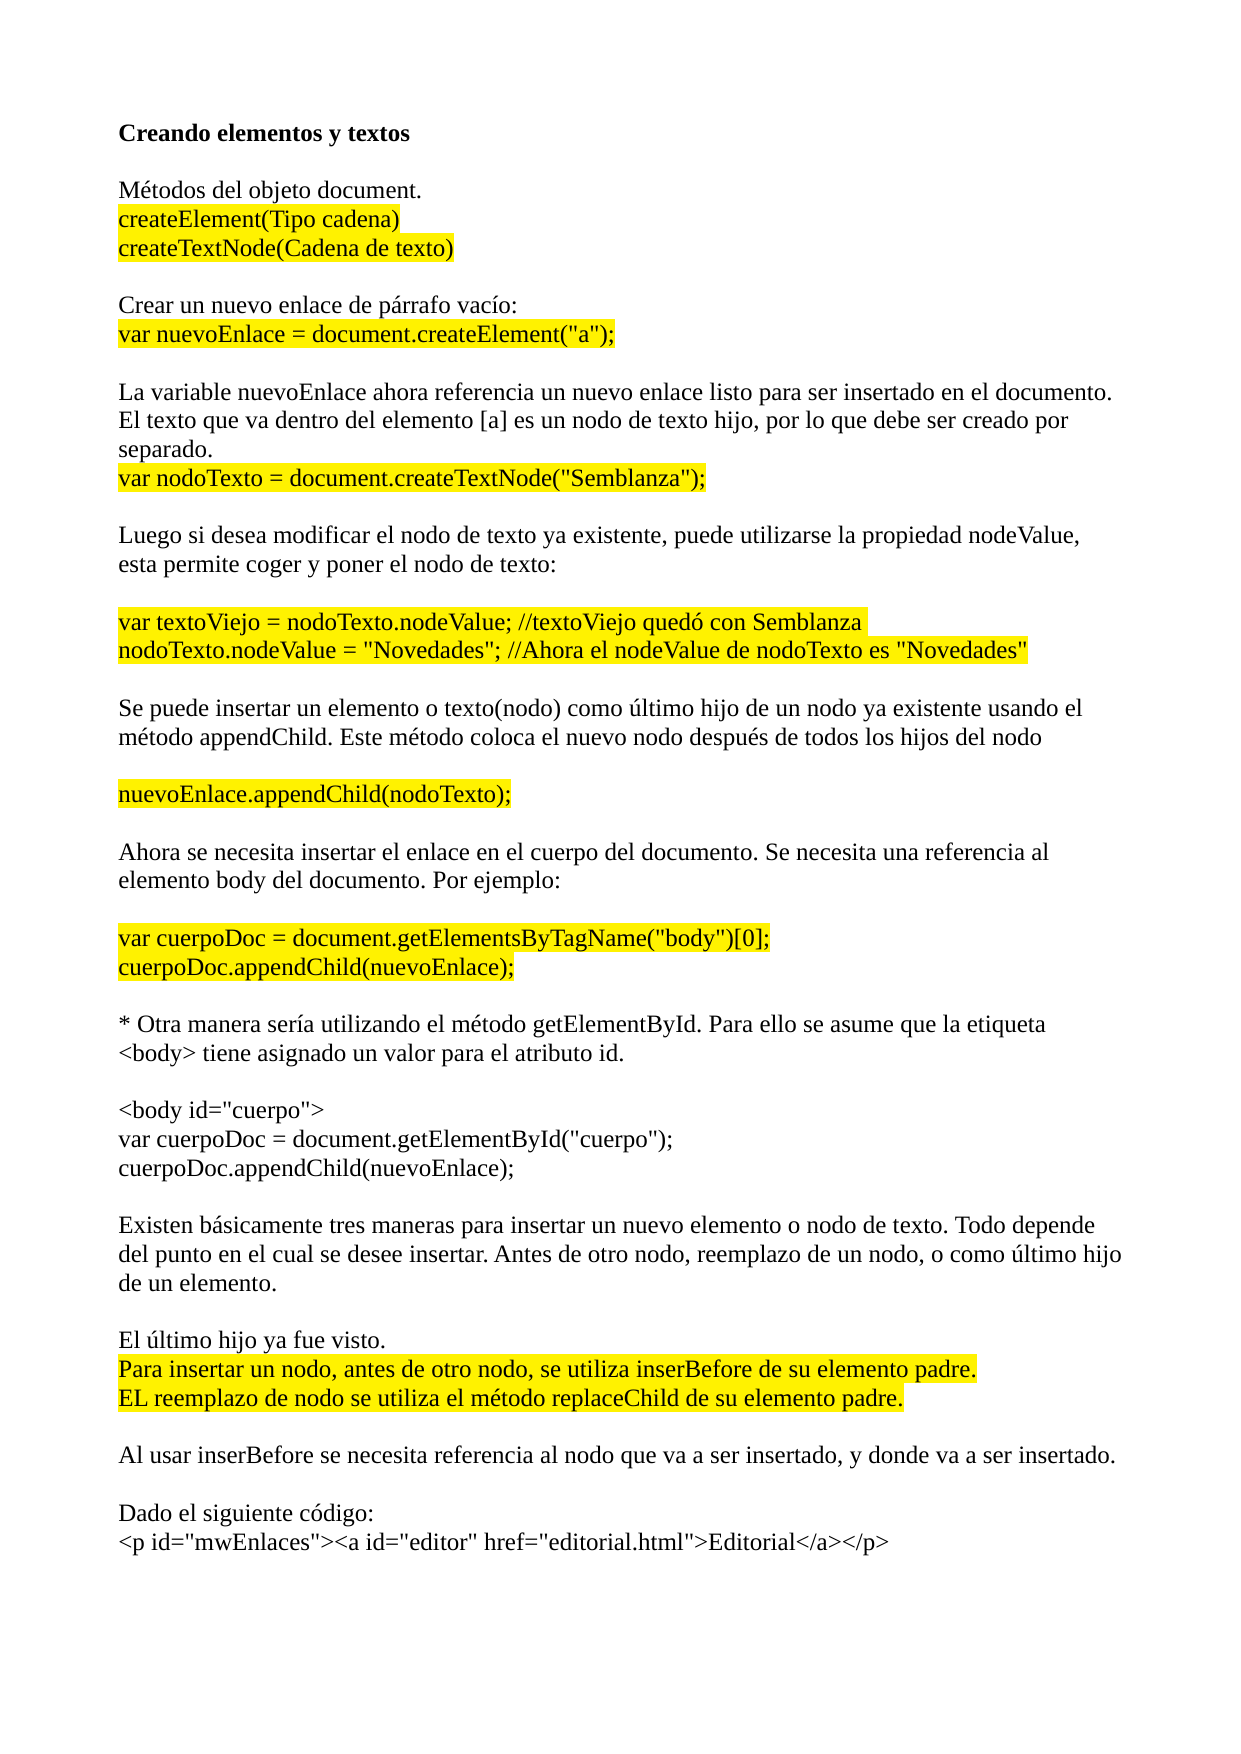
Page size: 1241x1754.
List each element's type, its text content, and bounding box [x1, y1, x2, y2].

text nodoTexto.nodeValue = "Novedades"; //Ahora el nodeValue de nodoTexto es "Novedades" [118, 636, 1122, 664]
text El último hijo ya fue visto. [118, 1326, 1122, 1354]
text cuerpoDoc.appendChild(nuevoEnlace); [118, 952, 1122, 981]
text var nuevoEnlace = document.createElement("a"); [118, 319, 1122, 348]
text var nodoTexto = document.createTextNode("Semblanza"); [118, 463, 1122, 492]
text Crear un nuevo enlace de párrafo vacío: [118, 291, 1122, 319]
text var textoViejo = nodoTexto.nodeValue; //textoViejo quedó con Semblanza [118, 607, 1122, 636]
text createTextNode(Cadena de texto) [118, 233, 1122, 262]
text <p id="mwEnlaces"><a id="editor" href="editorial.html">Editorial</a></p> [118, 1527, 1122, 1556]
text Métodos del objeto document. [118, 176, 1122, 204]
text Dado el siguiente código: [118, 1498, 1122, 1527]
text createElement(Tipo cadena) [118, 204, 1122, 233]
text var cuerpoDoc = document.getElementsByTagName("body")[0]; [118, 923, 1122, 952]
text EL reemplazo de nodo se utiliza el método replaceChild de su elemento padre. [118, 1383, 1122, 1412]
text * Otra manera sería utilizando el método getElementById. Para ello se asume que la etiqueta <body> tiene asignado un valor para el atributo id. [118, 1009, 1122, 1067]
text cuerpoDoc.appendChild(nuevoEnlace); [118, 1153, 1122, 1182]
text Se puede insertar un elemento o texto(nodo) como último hijo de un nodo ya existente usando el método appendChild. Este método coloca el nuevo nodo después de todos los hijos del nodo [118, 693, 1122, 751]
text var cuerpoDoc = document.getElementById("cuerpo"); [118, 1124, 1122, 1153]
text nuevoEnlace.appendChild(nodoTexto); [118, 779, 1122, 808]
text Luego si desea modificar el nodo de texto ya existente, puede utilizarse la propiedad nodeValue, esta permite coger y poner el nodo de texto: [118, 521, 1122, 578]
text Ahora se necesita insertar el enlace en el cuerpo del documento. Se necesita una referencia al elemento body del documento. Por ejemplo: [118, 837, 1122, 894]
text Al usar inserBefore se necesita referencia al nodo que va a ser insertado, y donde va a ser insertado. [118, 1441, 1122, 1469]
text La variable nuevoEnlace ahora referencia un nuevo enlace listo para ser insertado en el documento. El texto que va dentro del elemento [a] es un nodo de texto hijo, por lo que debe ser creado por separado. [118, 377, 1122, 463]
text <body id="cuerpo"> [118, 1096, 1122, 1124]
text Creando elementos y textos [118, 118, 1122, 147]
text Para insertar un nodo, antes de otro nodo, se utiliza inserBefore de su elemento padre. [118, 1354, 1122, 1383]
text Existen básicamente tres maneras para insertar un nuevo elemento o nodo de texto. Todo depende del punto en el cual se desee insertar. Antes de otro nodo, reemplazo de un nodo, o como último hijo de un elemento. [118, 1211, 1122, 1297]
